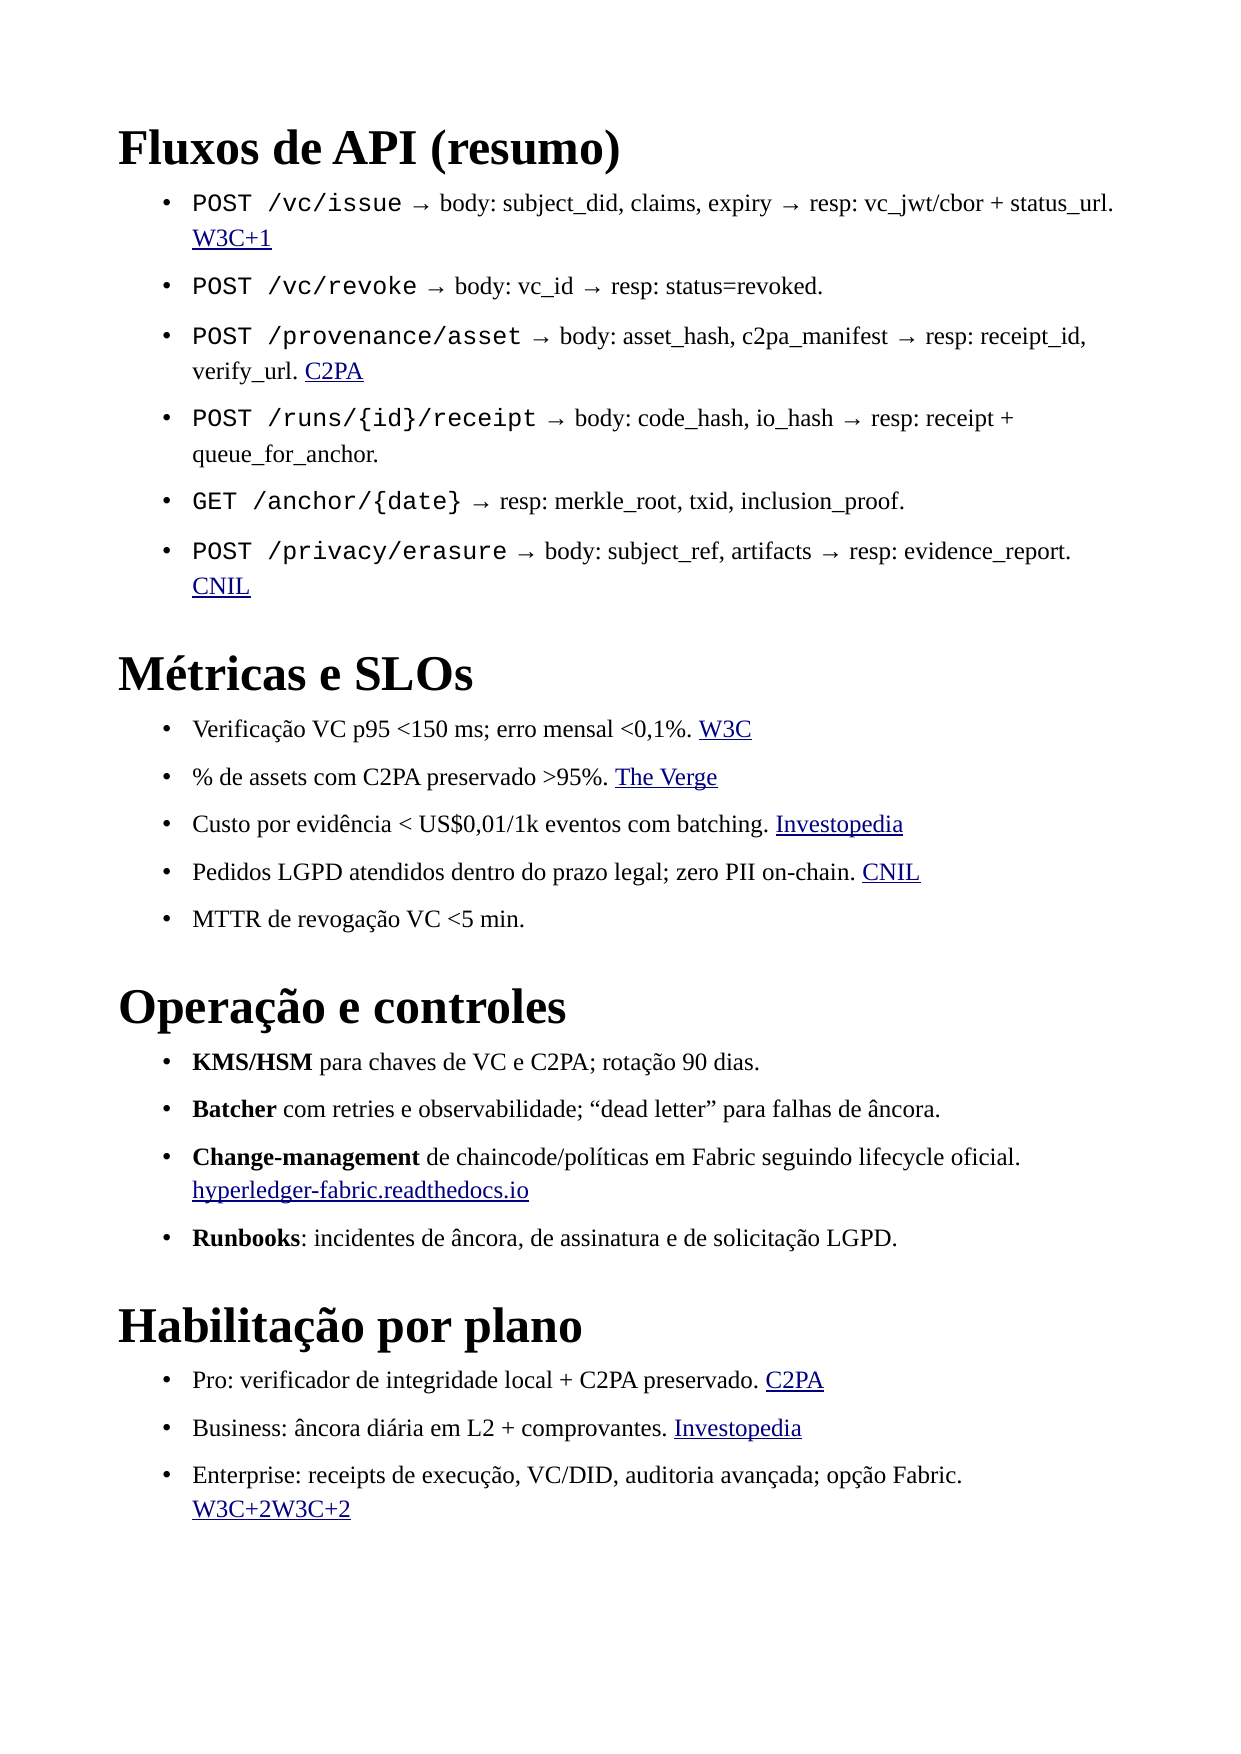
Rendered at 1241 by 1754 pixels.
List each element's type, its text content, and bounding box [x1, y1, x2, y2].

list Change-management de chaincode/políticas em Fabric seguindo lifecycle oficial. hyperledger-fabric.readthedocs.io [162, 1142, 1122, 1204]
list POST /provenance/asset → body: asset_hash, c2pa_manifest → resp: receipt_id, verify_url. C2PA [162, 321, 1122, 385]
list KMS/HSM para chaves de VC e C2PA; rotação 90 dias. [162, 1047, 1122, 1076]
subtitle Operação e controles [118, 977, 1122, 1034]
list Batcher com retries e observabilidade; “dead letter” para falhas de âncora. [162, 1094, 1122, 1123]
list POST /vc/issue → body: subject_did, claims, expiry → resp: vc_jwt/cbor + status_url. W3C+1 [162, 188, 1122, 252]
list Verificação VC p95 <150 ms; erro mensal <0,1%. W3C [162, 714, 1122, 743]
list GET /anchor/{date} → resp: merkle_root, txid, inclusion_proof. [162, 486, 1122, 517]
list % de assets com C2PA preservado >95%. The Verge [162, 762, 1122, 790]
list MTTR de revogação VC <5 min. [162, 904, 1122, 933]
list Enterprise: receipts de execução, VC/DID, auditoria avançada; opção Fabric. W3C+2W3C+2 [162, 1461, 1122, 1522]
list Runbooks: incidentes de âncora, de assinatura e de solicitação LGPD. [162, 1223, 1122, 1252]
list Pro: verificador de integridade local + C2PA preservado. C2PA [162, 1365, 1122, 1394]
subtitle Habilitação por plano [118, 1295, 1122, 1353]
subtitle Fluxos de API (resumo) [118, 118, 1122, 176]
subtitle Métricas e SLOs [118, 644, 1122, 701]
list POST /runs/{id}/receipt → body: code_hash, io_hash → resp: receipt + queue_for_anchor. [162, 403, 1122, 467]
list Business: âncora diária em L2 + comprovantes. Investopedia [162, 1413, 1122, 1442]
list Custo por evidência < US$0,01/1k eventos com batching. Investopedia [162, 809, 1122, 838]
list Pedidos LGPD atendidos dentro do prazo legal; zero PII on-chain. CNIL [162, 857, 1122, 886]
list POST /privacy/erasure → body: subject_ref, artifacts → resp: evidence_report. CNIL [162, 536, 1122, 600]
list POST /vc/revoke → body: vc_id → resp: status=revoked. [162, 271, 1122, 302]
